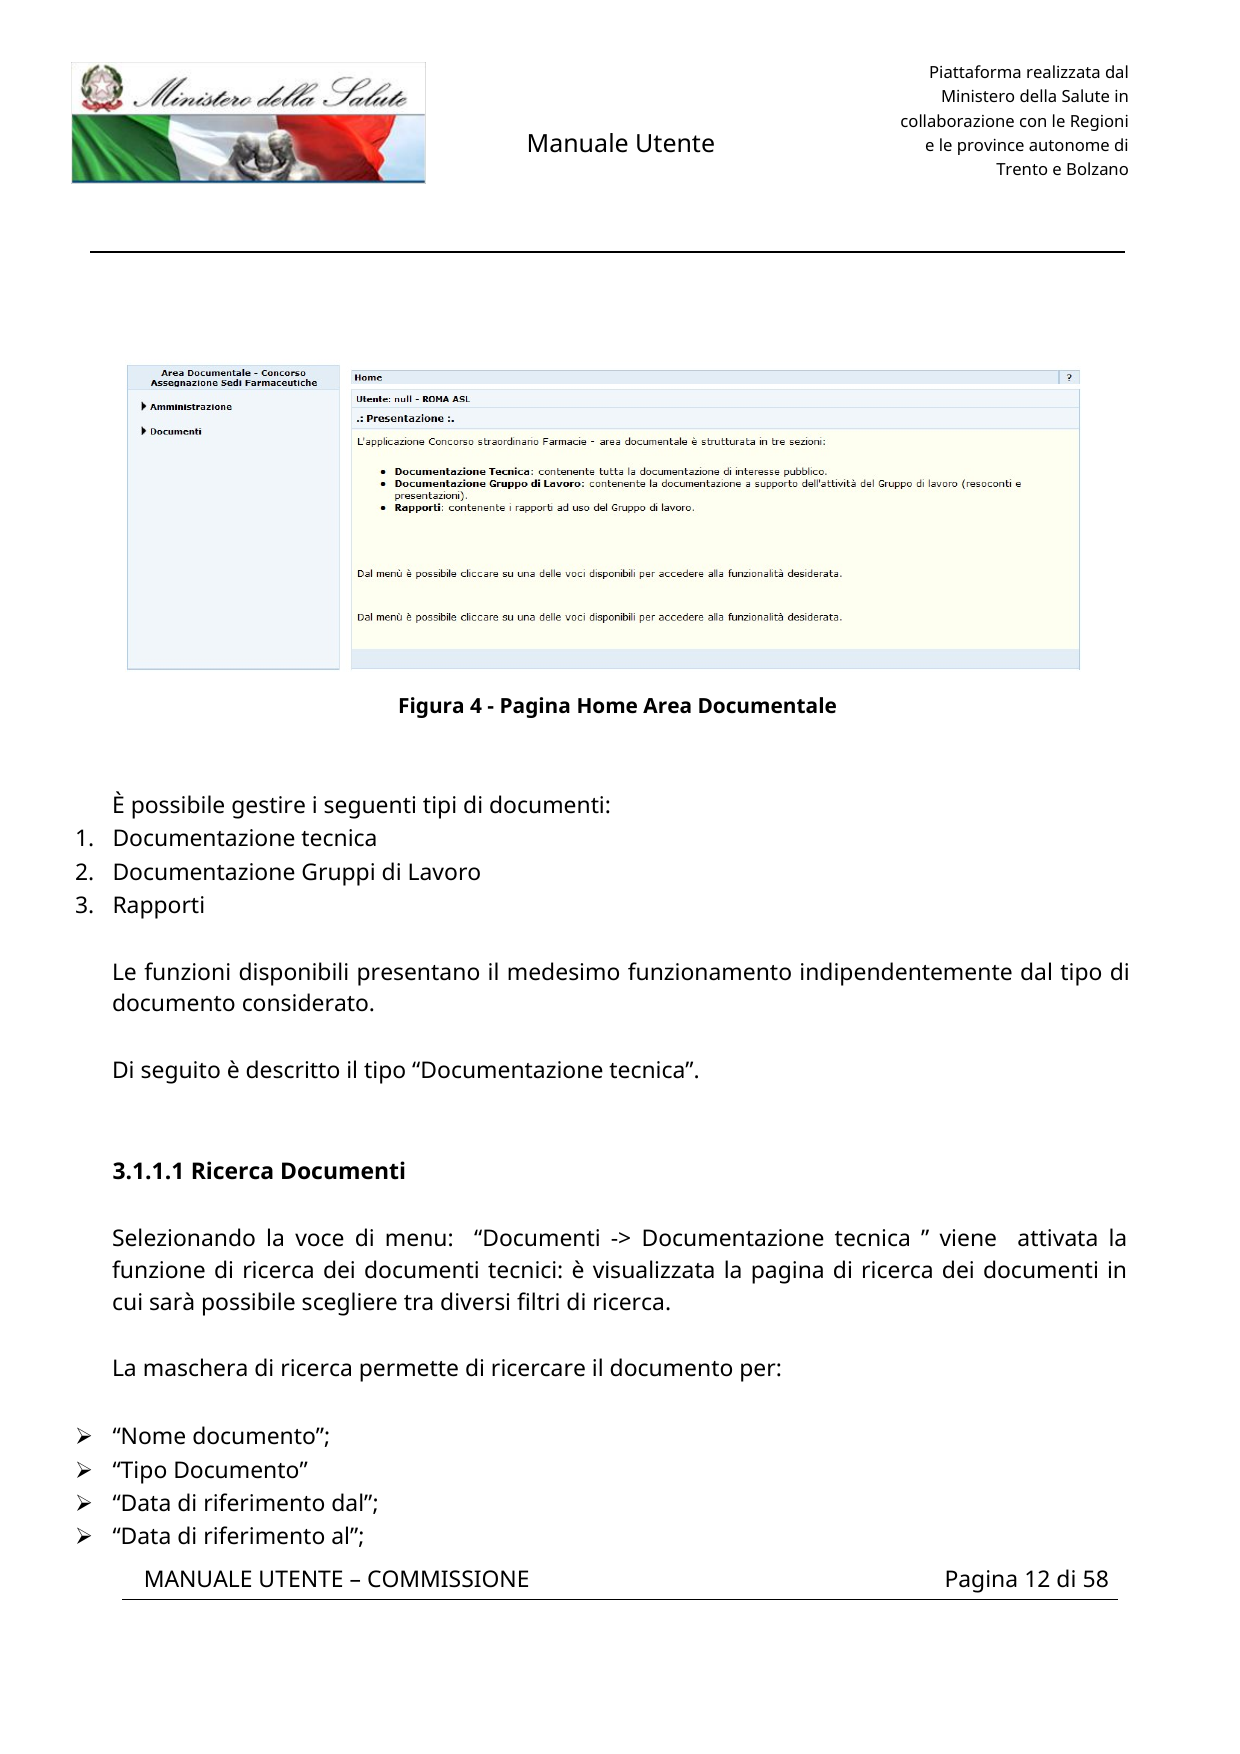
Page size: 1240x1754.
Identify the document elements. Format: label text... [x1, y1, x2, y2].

text La maschera di ricerca permette di ricercare il documento per: [112, 1352, 1172, 1384]
text Figura 4 - Pagina Home Area Documentale [112, 692, 1128, 720]
list “Data di riferimento al”; [75, 1520, 1172, 1551]
list “Nome documento”; [75, 1420, 1172, 1452]
list Documentazione Gruppi di Lavoro [75, 856, 1131, 887]
list Documentazione tecnica [75, 822, 1131, 854]
list Rapporti [75, 889, 1131, 920]
text Selezionando la voce di menu: “Documenti -> Documentazione tecnica ” viene attivata la funzione di ricerca dei documenti tecnici: è visualizzata la pagina di ricerca dei documenti in cui sarà possibile scegliere tra diversi filtri di ricerca. [112, 1222, 1128, 1317]
text Di seguito è descritto il tipo “Documentazione tecnica”. [112, 1054, 1131, 1085]
text È possibile gestire i seguenti tipi di documenti: [112, 789, 1131, 820]
list “Tipo Documento” [75, 1453, 1172, 1485]
list “Data di riferimento dal”; [75, 1487, 1172, 1518]
text Le funzioni disponibili presentano il medesimo funzionamento indipendentemente dal tipo di documento considerato. [112, 956, 1131, 1019]
subtitle 3.1.1.1 Ricerca Documenti [112, 1155, 1178, 1187]
